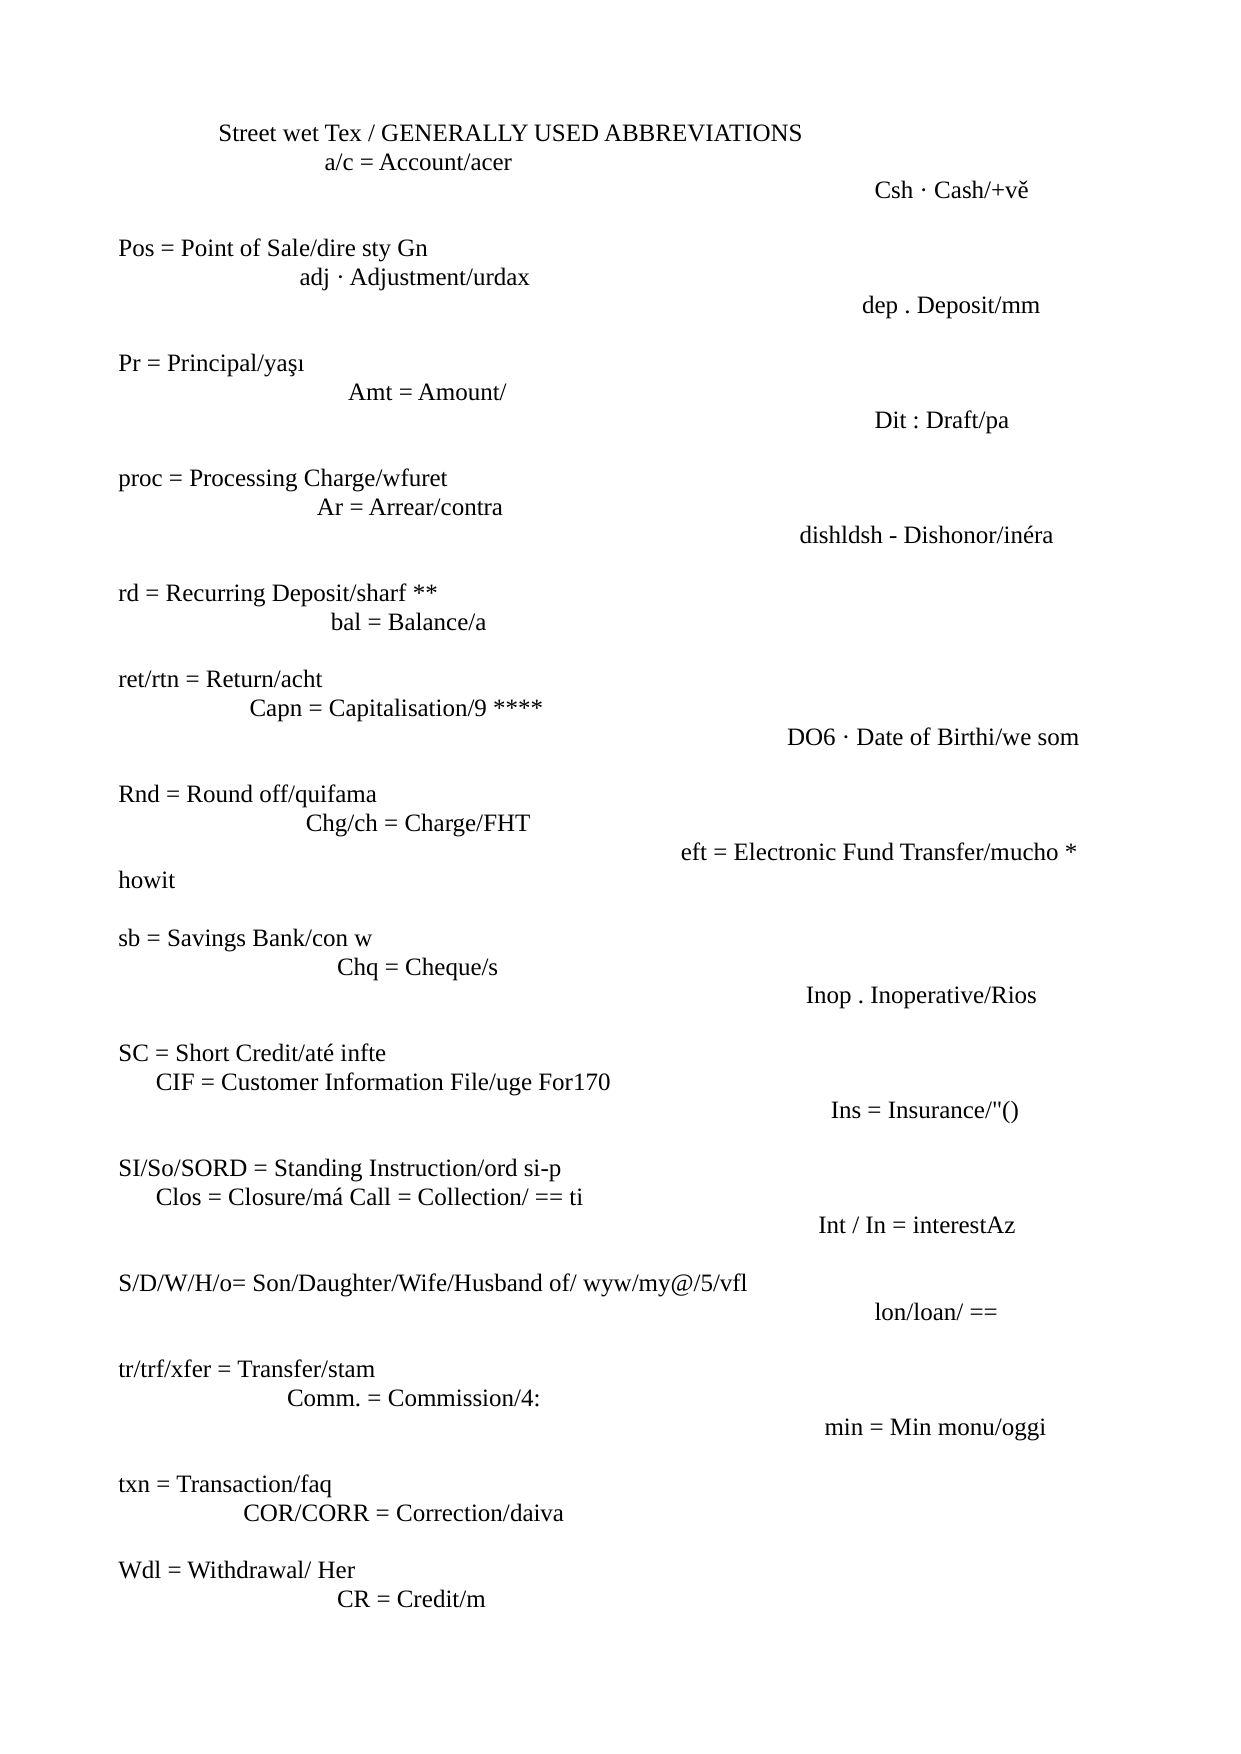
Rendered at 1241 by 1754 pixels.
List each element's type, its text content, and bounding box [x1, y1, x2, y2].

text SI/So/SORD = Standing Instruction/ord si-p [118, 1124, 1122, 1182]
text min = Min monu/oggi [118, 1412, 1122, 1441]
text eft = Electronic Fund Transfer/mucho * howit [118, 837, 1122, 894]
text Rnd = Round off/quifama [118, 751, 1122, 808]
text Ar = Arrear/contra [118, 492, 1122, 521]
text Pos = Point of Sale/dire sty Gn [118, 204, 1122, 262]
text txn = Transaction/faq [118, 1441, 1122, 1498]
text Street wet Tex / GENERALLY USED ABBREVIATIONS [118, 118, 1122, 147]
text Capn = Capitalisation/9 **** [118, 693, 1122, 722]
text S/D/W/H/o= Son/Daughter/Wife/Husband of/ wyw/my@/5/vfl [118, 1239, 1122, 1297]
text ret/rtn = Return/acht [118, 636, 1122, 693]
text CIF = Customer Information File/uge For170 [118, 1067, 1122, 1096]
text a/c = Account/acer [118, 147, 1122, 176]
text lon/loan/ == [118, 1297, 1122, 1326]
text dep . Deposit/mm [118, 291, 1122, 319]
text rd = Recurring Deposit/sharf ** [118, 549, 1122, 607]
text Inop . Inoperative/Rios [118, 981, 1122, 1009]
text sb = Savings Bank/con w [118, 894, 1122, 952]
text Int / In = interestAz [118, 1211, 1122, 1239]
text Wdl = Withdrawal/ Her [118, 1527, 1122, 1584]
text proc = Processing Charge/wfuret [118, 434, 1122, 492]
text Comm. = Commission/4: [118, 1383, 1122, 1412]
text Chq = Cheque/s [118, 952, 1122, 981]
text COR/CORR = Correction/daiva [118, 1498, 1122, 1527]
text Dit : Draft/pa [118, 406, 1122, 434]
text Chg/ch = Charge/FHT [118, 808, 1122, 837]
text Clos = Closure/má Call = Collection/ == ti [118, 1182, 1122, 1211]
text Ins = Insurance/"() [118, 1096, 1122, 1124]
text bal = Balance/a [118, 607, 1122, 636]
text Pr = Principal/yaşı [118, 319, 1122, 377]
text tr/trf/xfer = Transfer/stam [118, 1326, 1122, 1383]
text dishldsh - Dishonor/inéra [118, 521, 1122, 549]
text Csh · Cash/+vě [118, 176, 1122, 204]
text DO6 · Date of Birthi/we som [118, 722, 1122, 751]
text Amt = Amount/ [118, 377, 1122, 406]
text adj · Adjustment/urdax [118, 262, 1122, 291]
text SC = Short Credit/até infte [118, 1009, 1122, 1067]
text CR = Credit/m [118, 1584, 1122, 1613]
